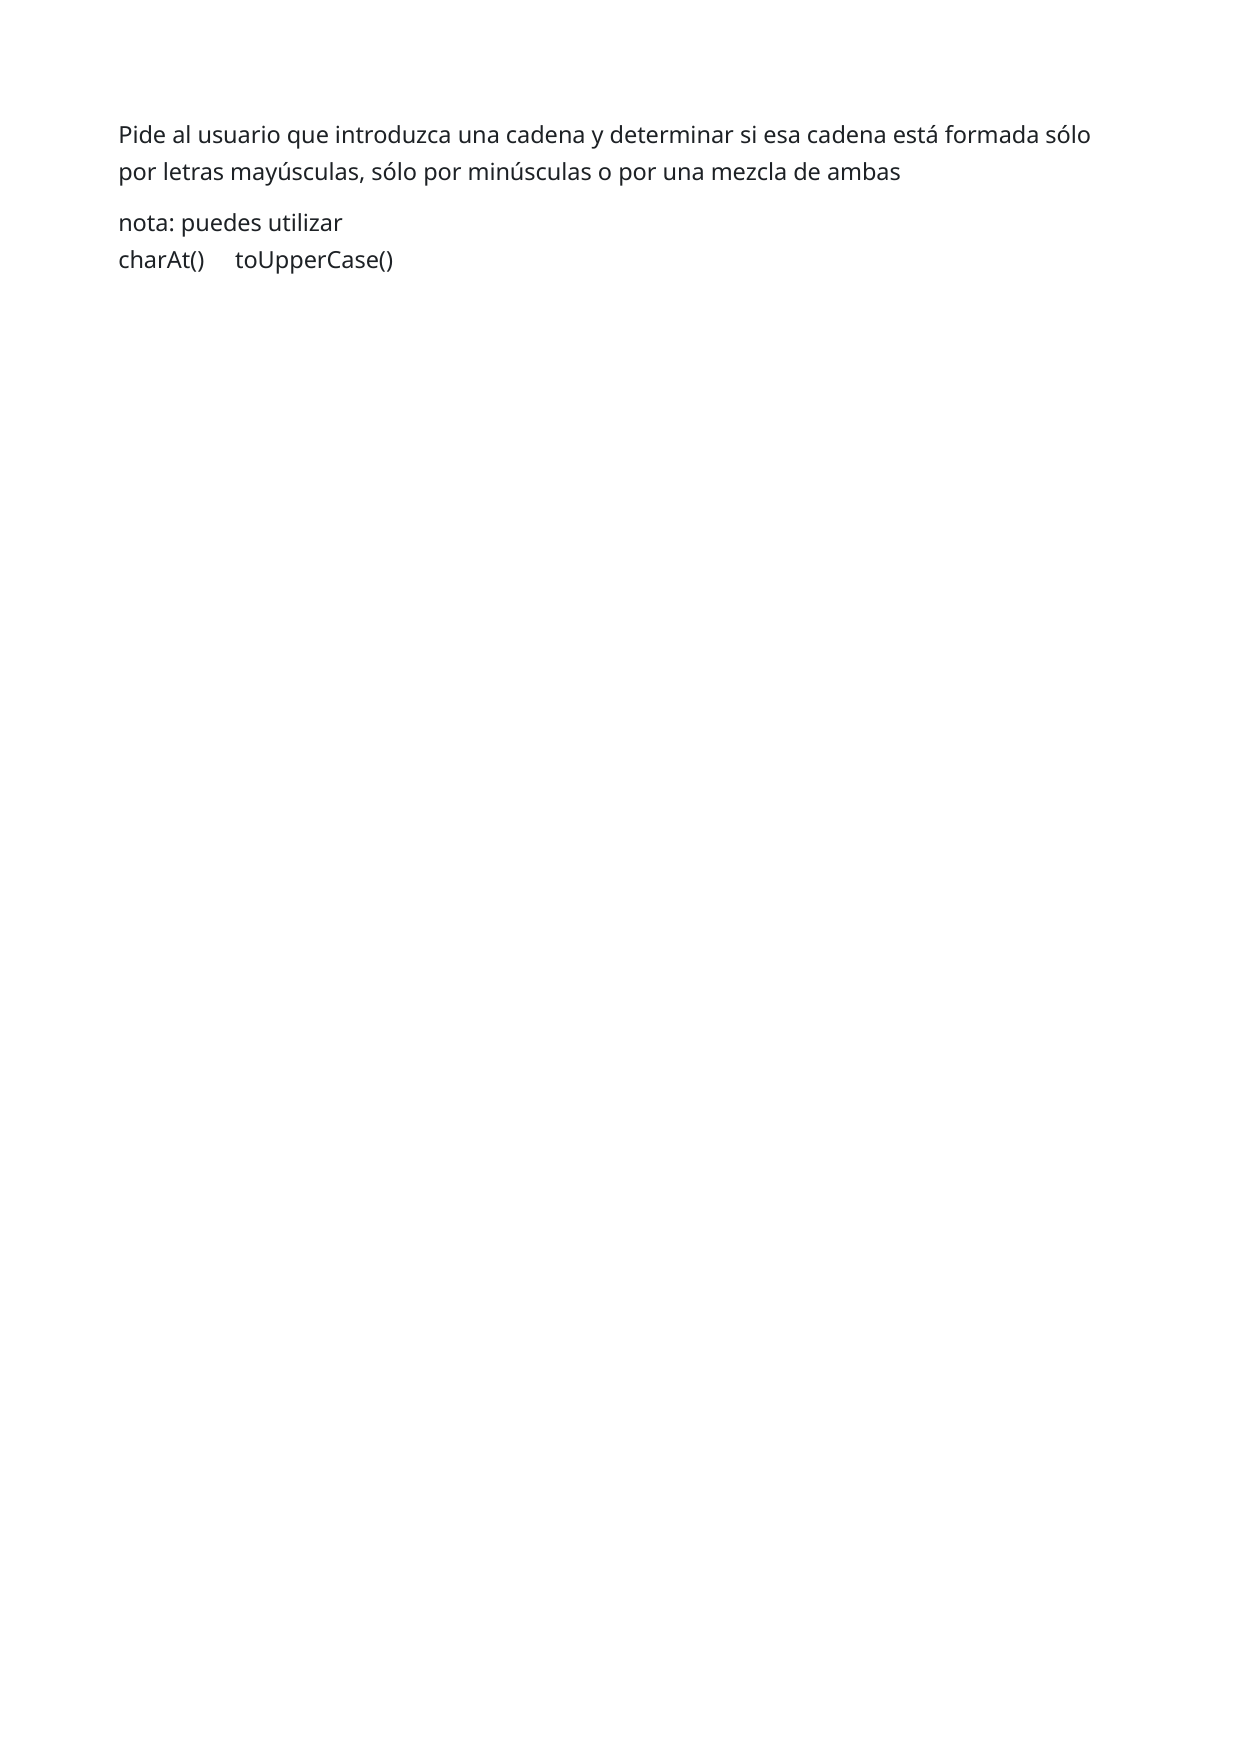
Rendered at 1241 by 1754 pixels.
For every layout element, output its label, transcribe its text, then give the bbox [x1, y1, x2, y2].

text nota: puedes utilizar [118, 206, 1122, 238]
text Pide al usuario que introduzca una cadena y determinar si esa cadena está formada sólo por letras mayúsculas, sólo por minúsculas o por una mezcla de ambas [118, 118, 1122, 187]
text charAt() toUpperCase() [118, 243, 1122, 275]
